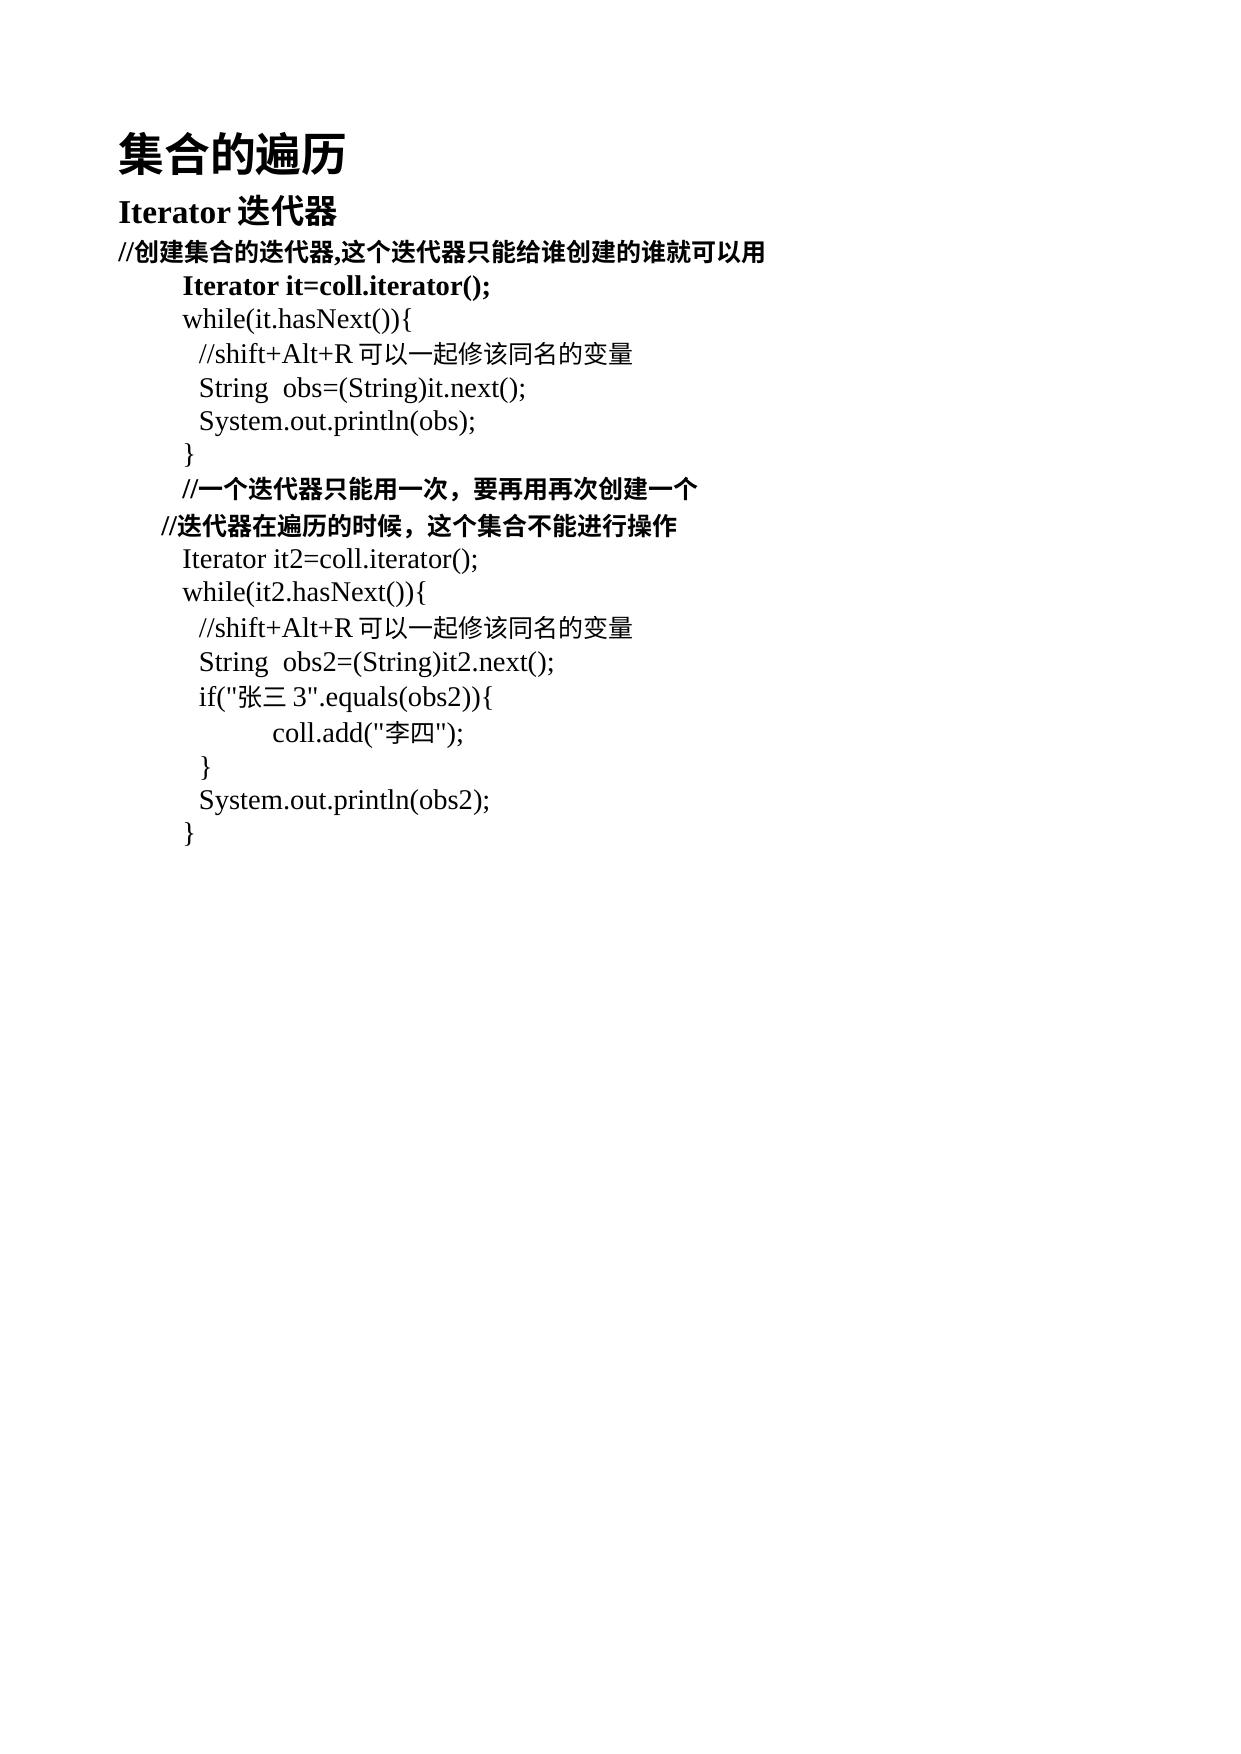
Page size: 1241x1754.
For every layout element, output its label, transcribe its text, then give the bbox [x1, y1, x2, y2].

text } [118, 750, 1122, 783]
text System.out.println(obs); [118, 404, 1122, 437]
text 集合的遍历 [118, 118, 1122, 184]
text } [118, 816, 1122, 848]
text String obs=(String)it.next(); [118, 371, 1122, 404]
text //一个迭代器只能用一次，要再用再次创建一个 [118, 470, 1122, 506]
text //创建集合的迭代器,这个迭代器只能给谁创建的谁就可以用 [118, 233, 1122, 269]
text Iterator it2=coll.iterator(); [118, 542, 1122, 575]
text //shift+Alt+R可以一起修该同名的变量 [118, 335, 1122, 371]
text System.out.println(obs2); [118, 783, 1122, 816]
text if("张三3".equals(obs2)){ [118, 677, 1122, 713]
text //迭代器在遍历的时候，这个集合不能进行操作 [118, 506, 1122, 542]
text coll.add("李四"); [118, 713, 1122, 750]
text //shift+Alt+R可以一起修该同名的变量 [118, 608, 1122, 644]
text Iterator迭代器 [118, 184, 1122, 233]
text } [118, 437, 1122, 470]
text Iterator it=coll.iterator(); [118, 269, 1122, 302]
text while(it2.hasNext()){ [118, 575, 1122, 608]
text while(it.hasNext()){ [118, 302, 1122, 335]
text String obs2=(String)it2.next(); [118, 644, 1122, 677]
